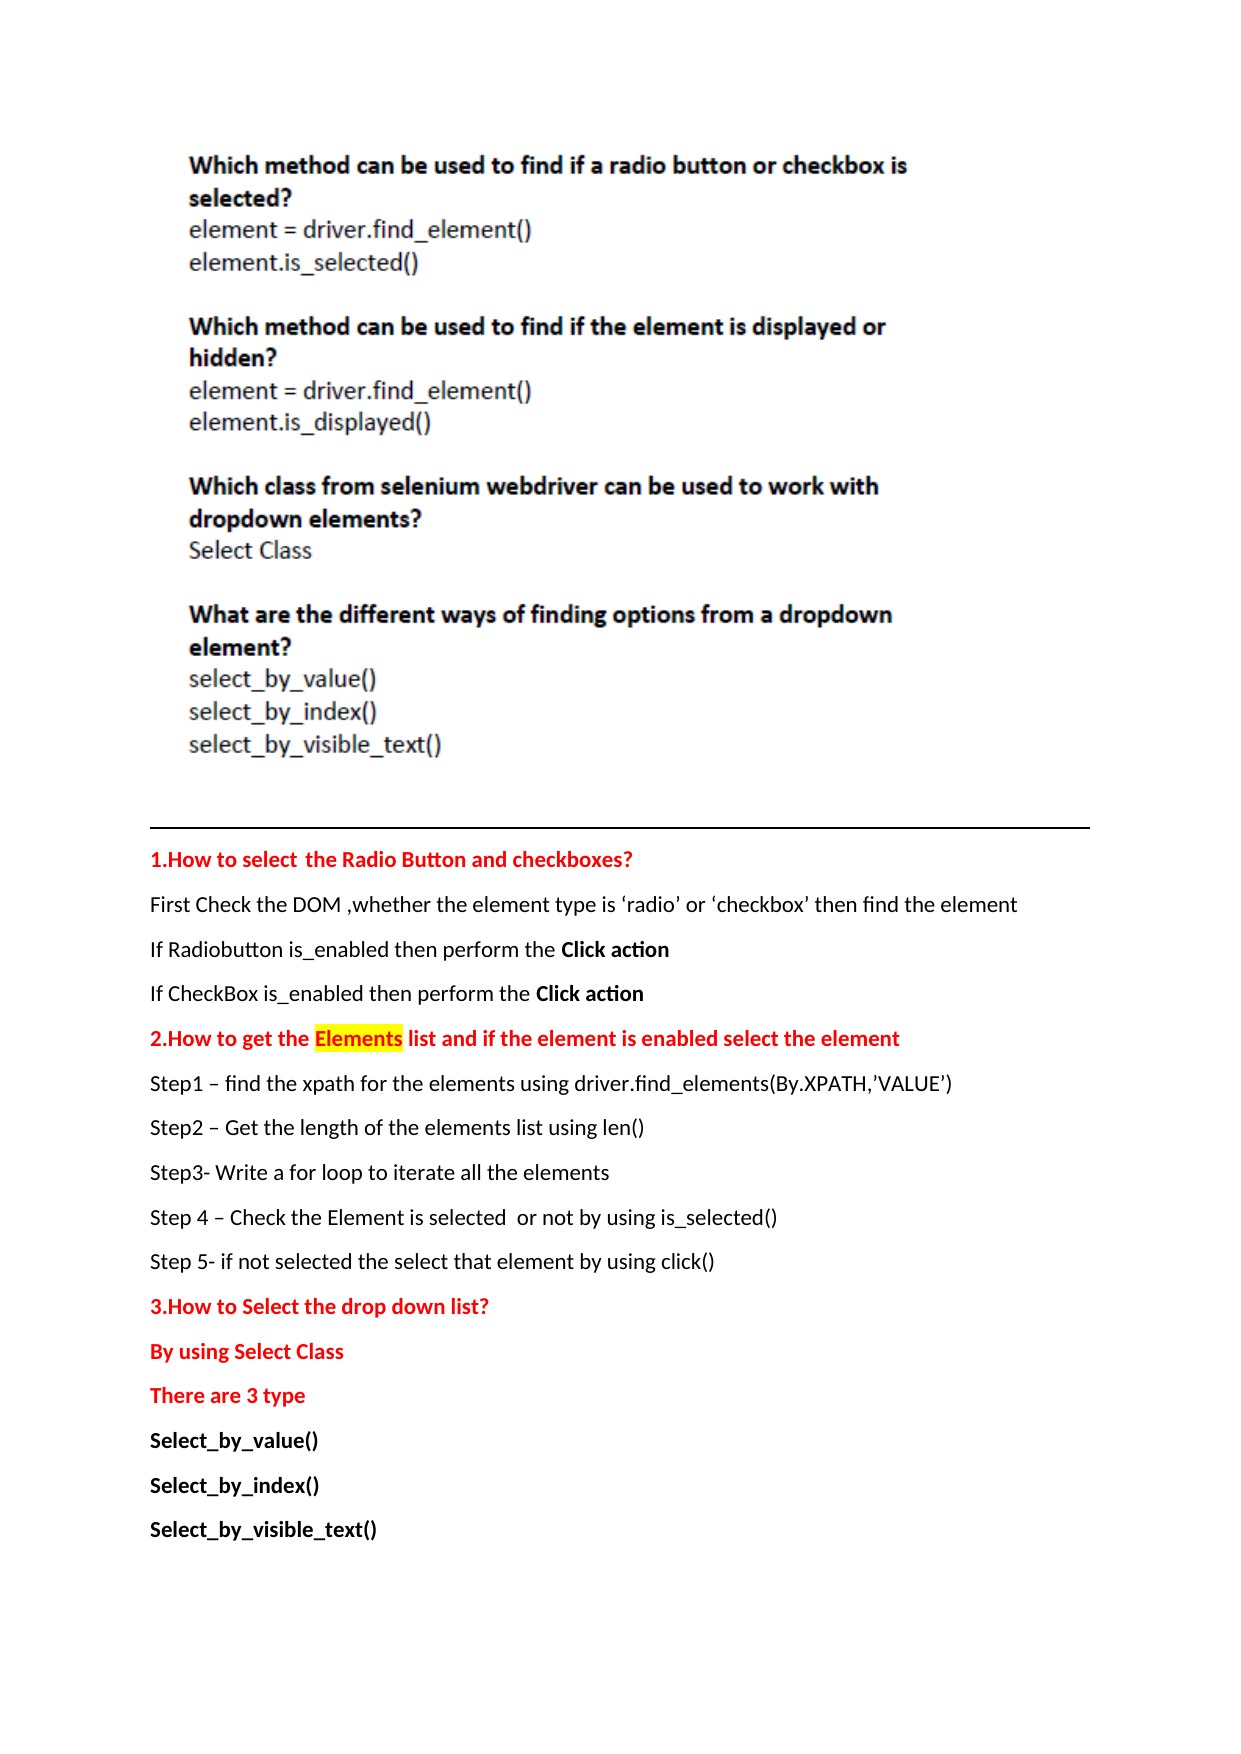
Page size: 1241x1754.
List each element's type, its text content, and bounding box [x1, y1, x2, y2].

text First Check the DOM ,whether the element type is ‘radio’ or ‘checkbox’ then find the element [150, 890, 1090, 918]
text If Radiobutton is_enabled then perform the Click action [150, 935, 1090, 963]
text Step 5- if not selected the select that element by using click() [150, 1247, 1090, 1276]
text 1.How to select the Radio Button and checkboxes? [150, 845, 1090, 873]
text If CheckBox is_enabled then perform the Click action [150, 979, 1090, 1007]
text Select_by_value() [150, 1426, 1090, 1454]
text Step2 – Get the length of the elements list using len() [150, 1113, 1090, 1141]
text Step1 – find the xpath for the elements using driver.find_elements(By.XPATH,’VALUE’) [150, 1069, 1090, 1097]
text 3.How to Select the drop down list? [150, 1292, 1090, 1320]
text Select_by_visible_text() [150, 1516, 1090, 1544]
text Step 4 – Check the Element is selected or not by using is_selected() [150, 1203, 1090, 1231]
text There are 3 type [150, 1382, 1090, 1409]
text 2.How to get the Elements list and if the element is enabled select the element [150, 1024, 1090, 1052]
text By using Select Class [150, 1337, 1090, 1365]
text Step3- Write a for loop to iterate all the elements [150, 1158, 1090, 1186]
text Select_by_index() [150, 1471, 1090, 1499]
